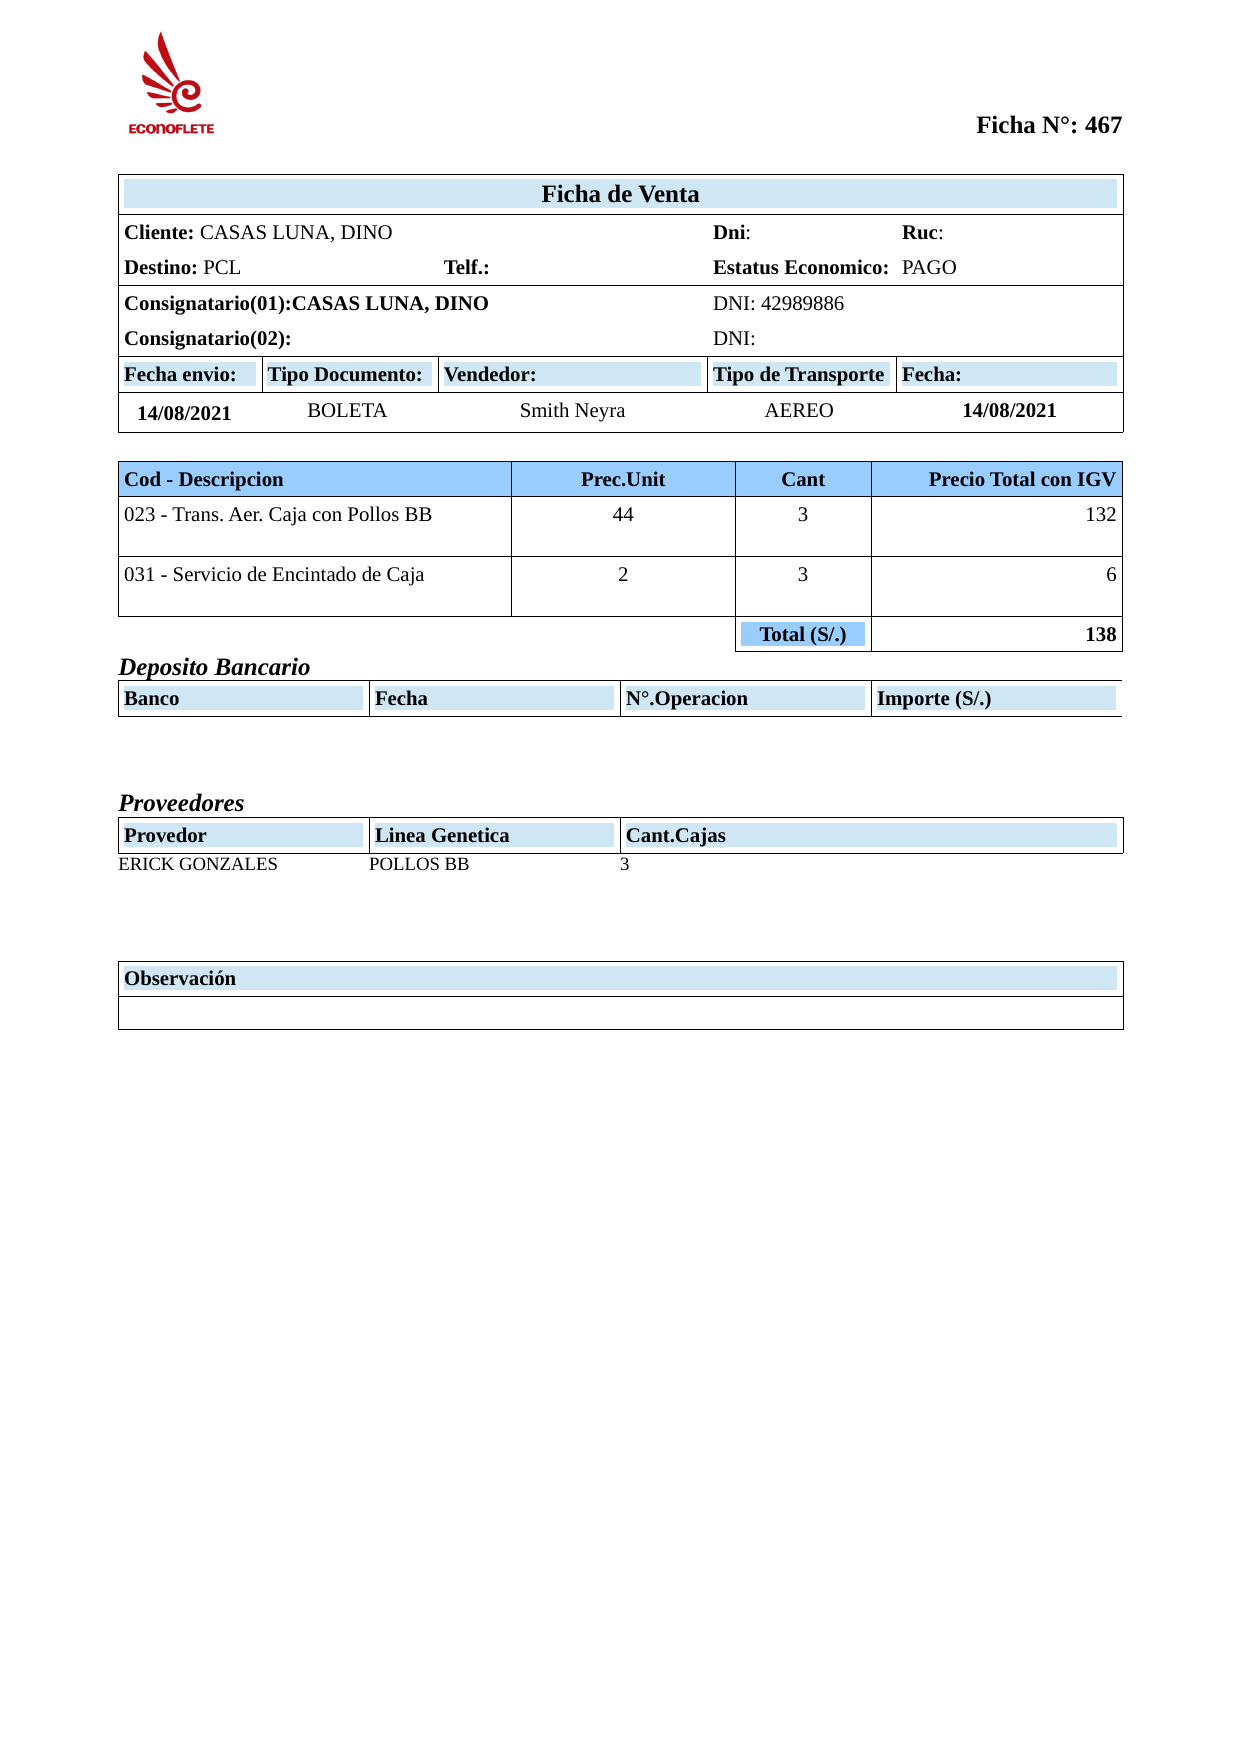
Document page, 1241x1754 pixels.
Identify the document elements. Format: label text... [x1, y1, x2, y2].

table_cell 14/08/2021 [896, 393, 1123, 432]
table_cell 138 [872, 617, 1122, 651]
table_cell Estatus Economico: [707, 249, 896, 285]
table_cell [871, 717, 1122, 740]
table_header Importe (S/.) [872, 681, 1122, 716]
table_cell [620, 874, 1123, 896]
table_cell [620, 717, 871, 740]
table_cell BOLETA [262, 393, 438, 432]
table_header Prec.Unit [512, 462, 735, 496]
table_cell POLLOS BB [369, 854, 620, 874]
picture [118, 31, 225, 134]
table_cell 2 [512, 557, 735, 616]
table_header Fecha [370, 681, 620, 716]
table_cell AEREO [707, 393, 896, 432]
table_cell [369, 740, 620, 764]
table_cell [511, 617, 735, 651]
table_header Precio Total con IGV [872, 462, 1122, 496]
table_cell [871, 764, 1122, 788]
table_cell [118, 717, 369, 740]
table_cell Ruc: [896, 215, 1123, 249]
table_cell Tipo Documento: [263, 357, 438, 392]
table_cell [369, 764, 620, 788]
table_cell DNI: 42989886 [707, 286, 1123, 321]
table_cell [369, 939, 620, 961]
table_cell Smith Neyra [438, 393, 707, 432]
table_cell [369, 918, 620, 939]
table_cell Cliente: CASAS LUNA, DINO [119, 215, 707, 249]
table_header Cant.Cajas [621, 818, 1123, 853]
table_cell Consignatario(01):CASAS LUNA, DINO [119, 286, 707, 321]
table_header Observación [119, 962, 1123, 996]
table_cell Telf.: [438, 249, 707, 285]
table_cell [369, 896, 620, 917]
table_cell [620, 740, 871, 764]
table_cell Fecha: [897, 357, 1123, 392]
table_cell 44 [512, 497, 735, 556]
table_cell Total (S/.) [736, 617, 871, 651]
table_cell 6 [872, 557, 1122, 616]
text Proveedores [118, 788, 1122, 817]
table_cell [118, 764, 369, 788]
table_cell [369, 874, 620, 896]
table_cell PAGO [896, 249, 1123, 285]
table_cell [118, 896, 369, 917]
table_cell [620, 918, 1123, 939]
table_cell [118, 617, 511, 651]
table_cell [118, 740, 369, 764]
table_cell Fecha envio: [119, 357, 262, 392]
table_cell 3 [620, 854, 1123, 874]
table_header Cant [736, 462, 871, 496]
table_cell [118, 874, 369, 896]
table_cell 031 - Servicio de Encintado de Caja [119, 557, 511, 616]
table_cell [620, 939, 1123, 961]
text Deposito Bancario [118, 652, 1122, 680]
table_header Provedor [119, 818, 369, 853]
table_header Banco [119, 681, 369, 716]
table_cell Destino: PCL [119, 249, 438, 285]
table_cell Vendedor: [439, 357, 707, 392]
table_cell [620, 896, 1123, 917]
table_cell [620, 764, 871, 788]
table_cell 3 [736, 497, 871, 556]
table_cell [871, 740, 1122, 764]
table_cell 023 - Trans. Aer. Caja con Pollos BB [119, 497, 511, 556]
table_cell [369, 717, 620, 740]
table_cell [118, 939, 369, 961]
table_cell DNI: [707, 321, 1123, 356]
table_cell 14/08/2021 [119, 393, 262, 432]
table_header Ficha de Venta [119, 175, 1123, 214]
table_cell Consignatario(02): [119, 321, 707, 356]
table_header Linea Genetica [370, 818, 620, 853]
table_cell ERICK GONZALES [118, 854, 369, 874]
table_header N°.Operacion [621, 681, 871, 716]
table_cell Tipo de Transporte [708, 357, 896, 392]
table_header Cod - Descripcion [119, 462, 511, 496]
table_cell [119, 997, 1123, 1029]
table_cell [118, 918, 369, 939]
table_cell 3 [736, 557, 871, 616]
table_cell 132 [872, 497, 1122, 556]
table_cell Dni: [707, 215, 896, 249]
